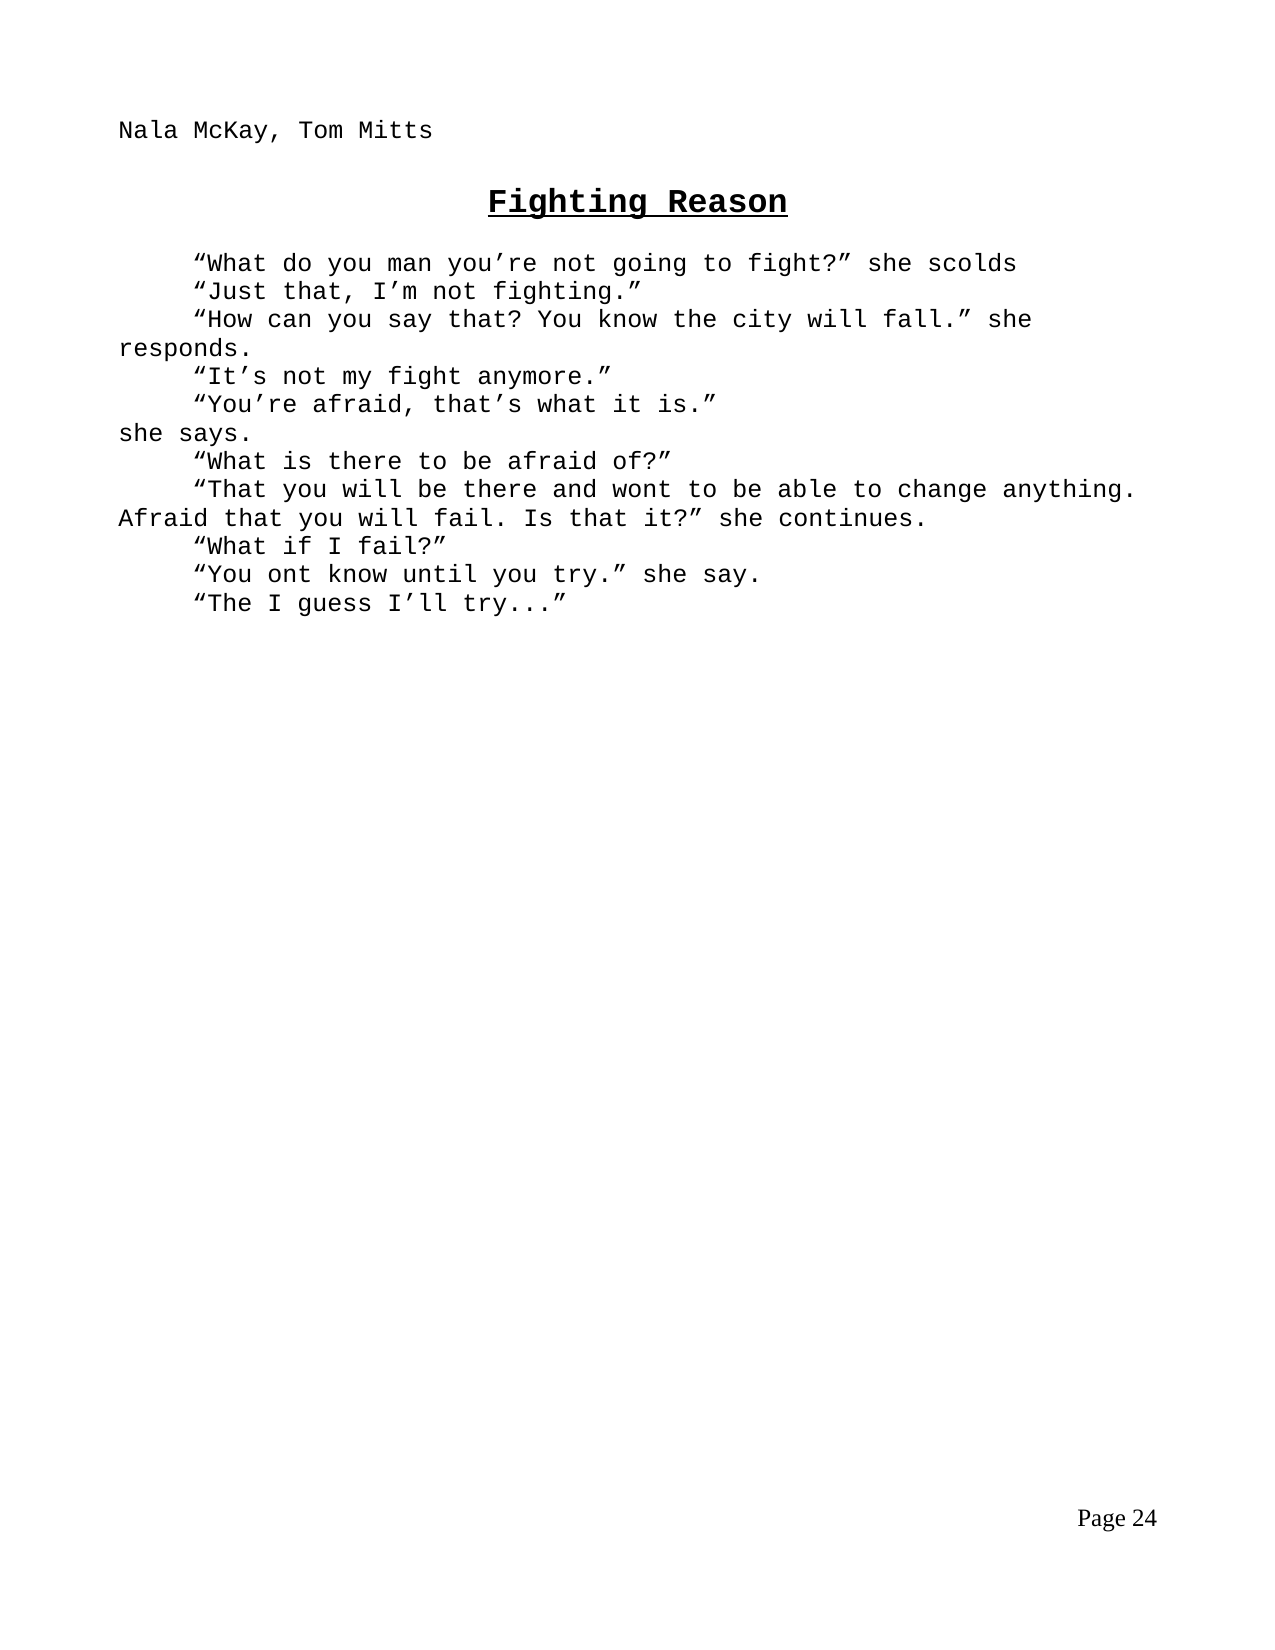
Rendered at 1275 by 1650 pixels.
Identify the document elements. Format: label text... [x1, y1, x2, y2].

text “You ont know until you try.” she say. [118, 562, 1157, 590]
text she says. [118, 420, 1157, 449]
text Fighting Reason [118, 184, 1157, 222]
text “It’s not my fight anymore.” [118, 364, 1157, 392]
text “What if I fail?” [118, 534, 1157, 562]
text “The I guess I’ll try...” [118, 590, 1157, 619]
text “What do you man you’re not going to fight?” she scolds [118, 250, 1157, 279]
text “How can you say that? You know the city will fall.” she responds. [118, 307, 1157, 364]
text “That you will be there and wont to be able to change anything. Afraid that you will fail. Is that it?” she continues. [118, 477, 1157, 534]
text “Just that, I’m not fighting.” [118, 279, 1157, 307]
text Nala McKay, Tom Mitts [118, 118, 1157, 146]
text “What is there to be afraid of?” [118, 449, 1157, 477]
text “You’re afraid, that’s what it is.” [118, 392, 1157, 420]
